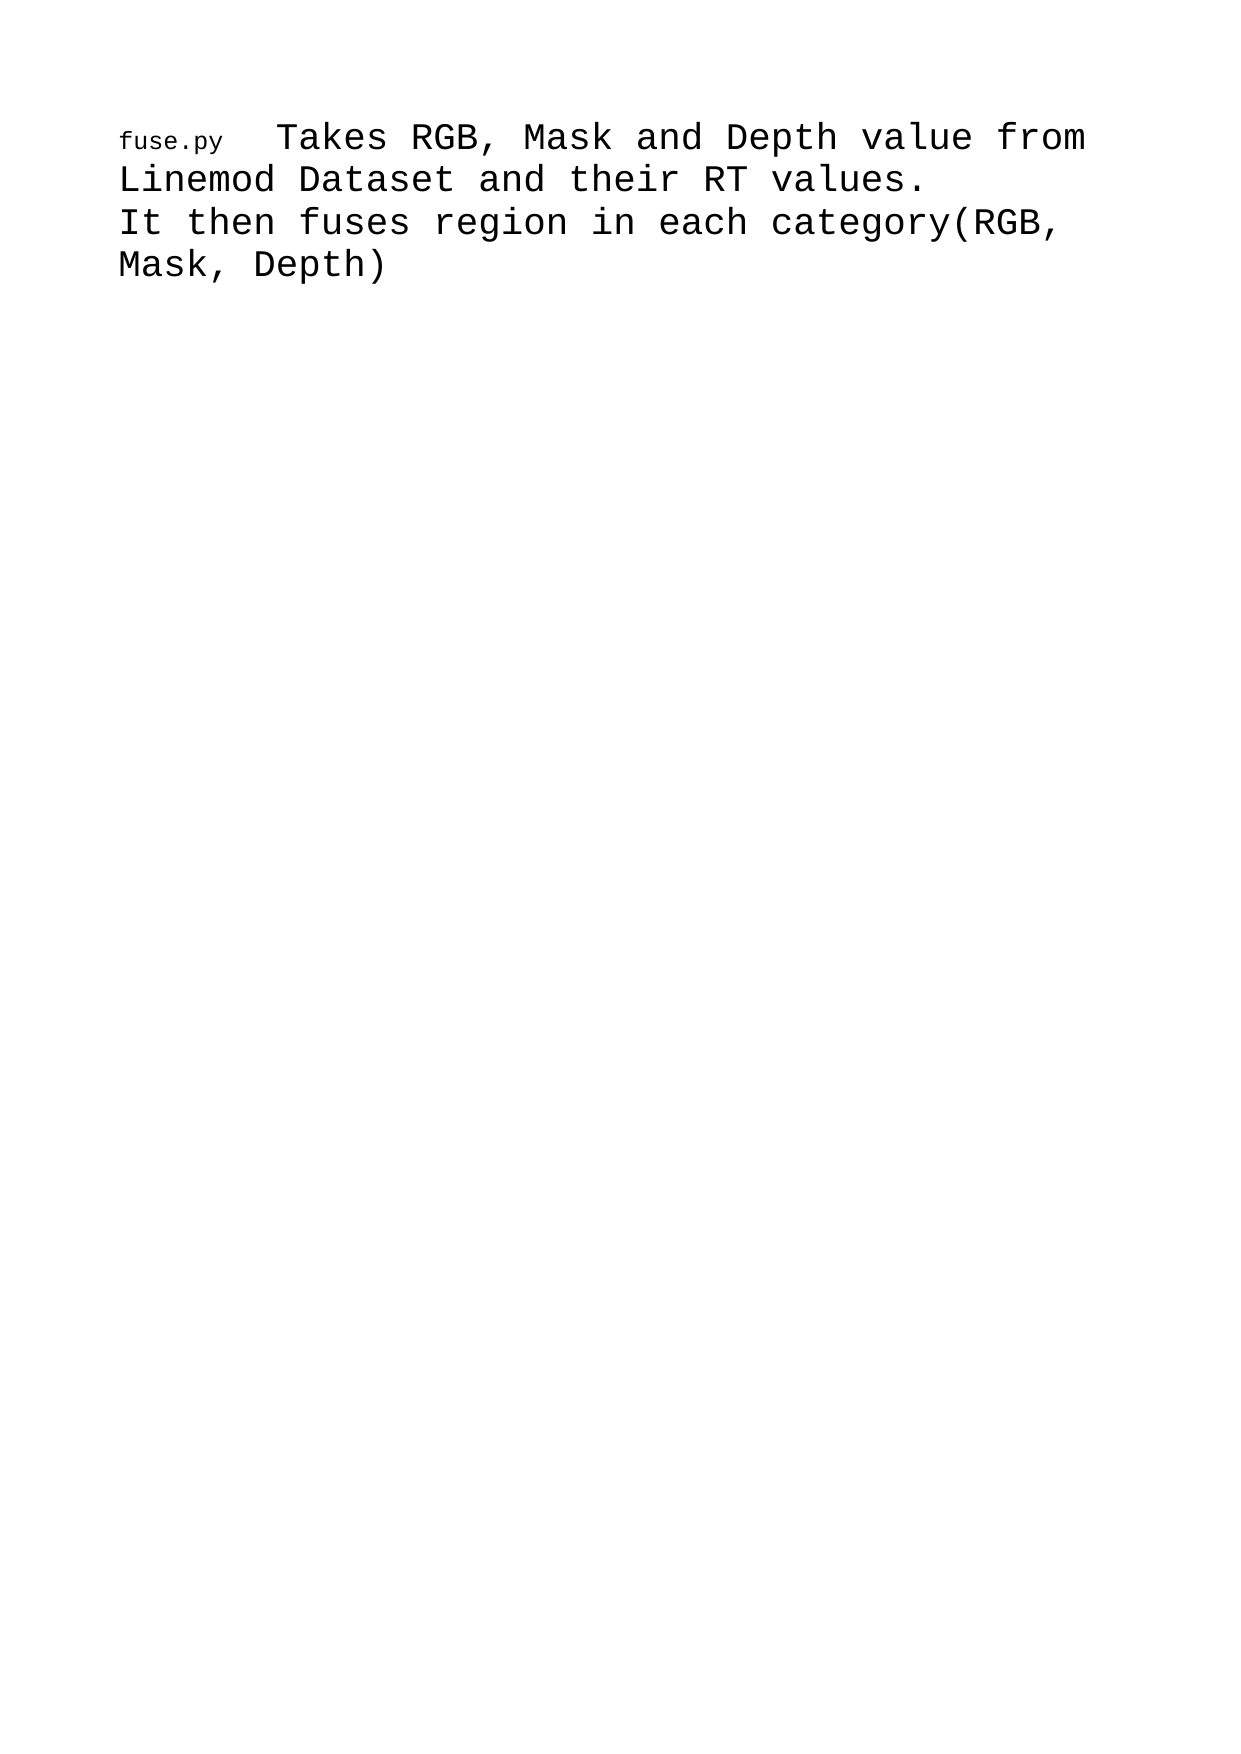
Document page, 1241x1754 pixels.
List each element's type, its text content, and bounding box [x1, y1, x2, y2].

text fuse.py Takes RGB, Mask and Depth value from Linemod Dataset and their RT values. [118, 118, 1122, 203]
text It then fuses region in each category(RGB, Mask, Depth) [118, 203, 1122, 288]
